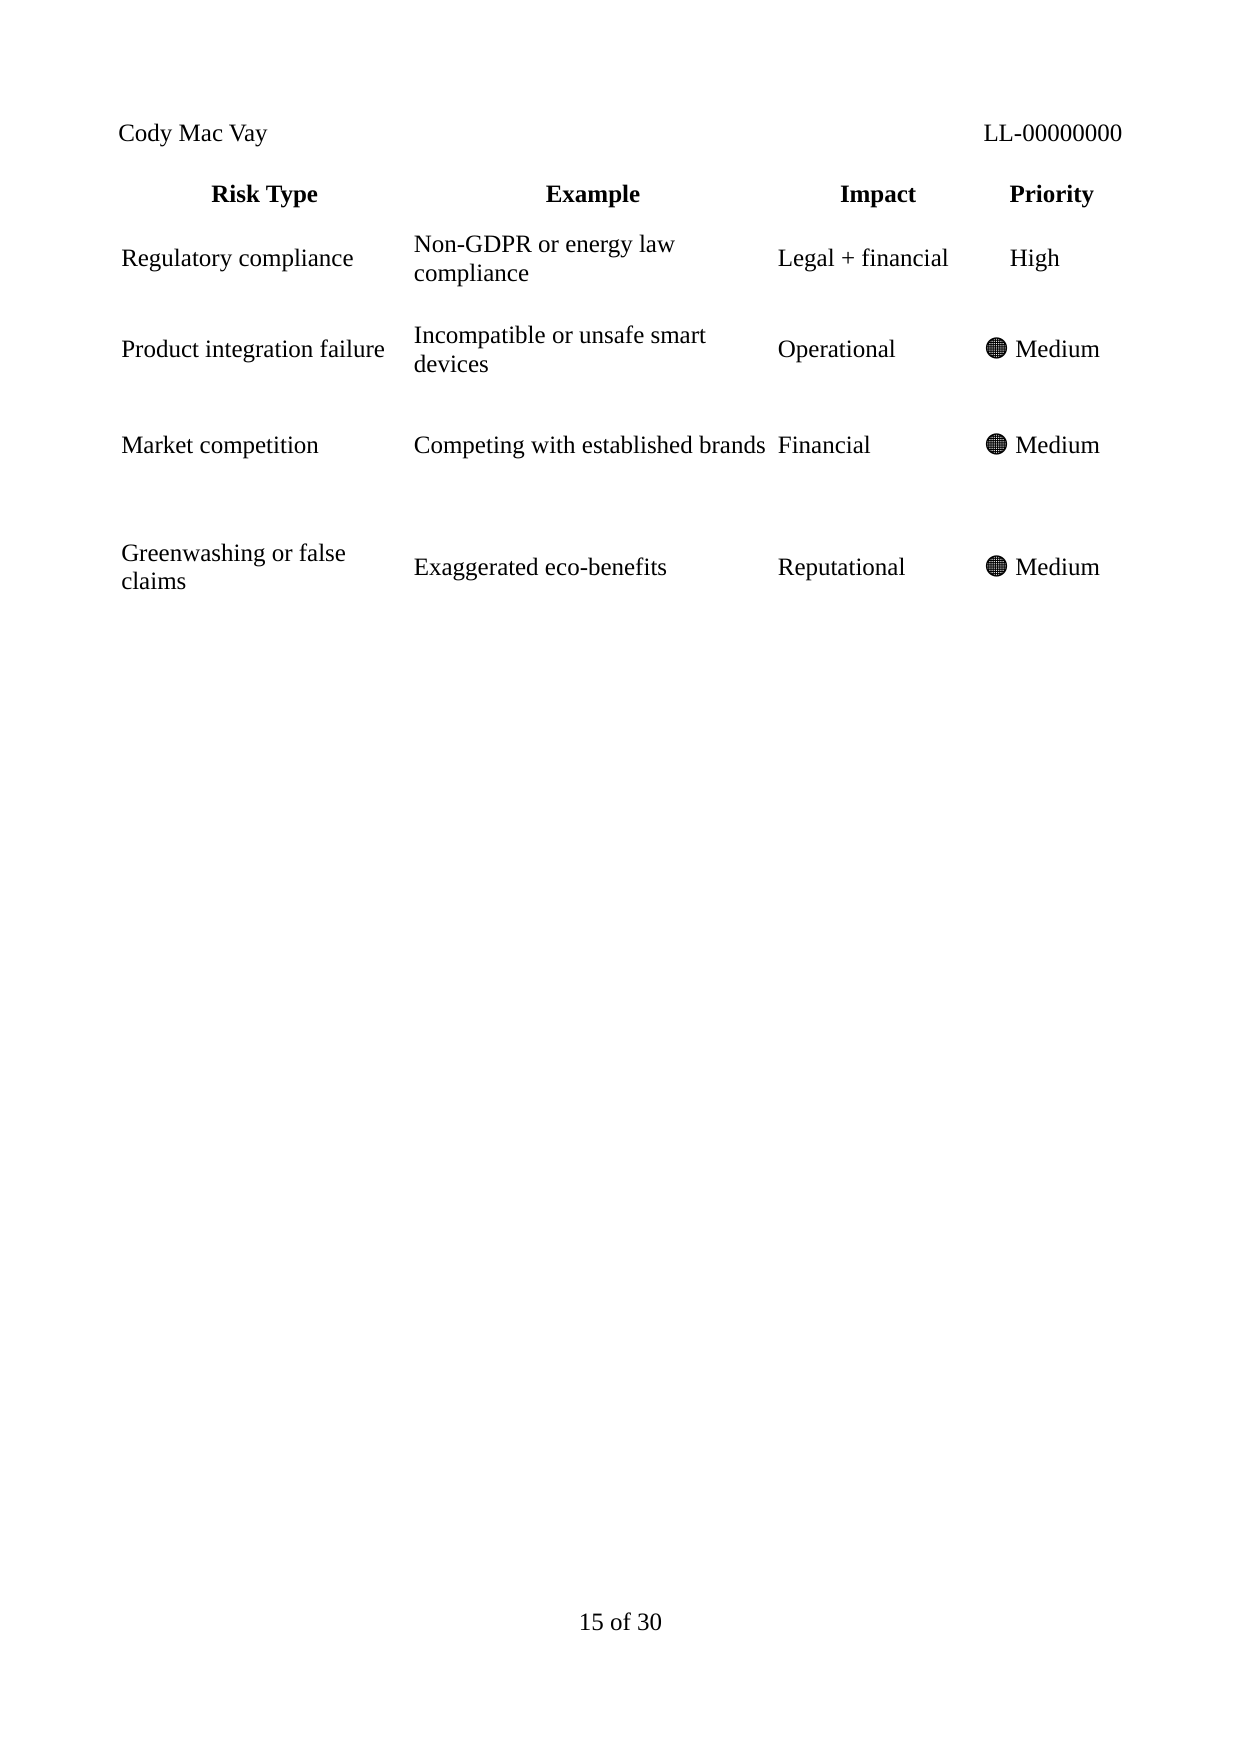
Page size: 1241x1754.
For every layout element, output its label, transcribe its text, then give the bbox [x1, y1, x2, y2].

table_cell Regulatory compliance [118, 211, 411, 304]
table_header Risk Type [118, 176, 411, 211]
table_cell Product integration failure [118, 305, 411, 393]
table_cell Non-GDPR or energy law compliance [411, 211, 775, 304]
table_header Example [411, 176, 775, 211]
table_cell 🔴 High [981, 211, 1122, 304]
table_cell 🟠 Medium [981, 393, 1122, 496]
table_cell Exaggerated eco-benefits [411, 496, 775, 637]
table_cell 🟠 Medium [981, 305, 1122, 393]
table_cell Greenwashing or false claims [118, 496, 411, 637]
table_cell Reputational [775, 496, 981, 637]
table_cell Competing with established brands [411, 393, 775, 496]
table_cell Legal + financial [775, 211, 981, 304]
table_cell Operational [775, 305, 981, 393]
table_header Impact [775, 176, 981, 211]
table_cell 🟠 Medium [981, 496, 1122, 637]
table_header Priority [981, 176, 1122, 211]
table_cell Financial [775, 393, 981, 496]
table_cell Market competition [118, 393, 411, 496]
table_cell Incompatible or unsafe smart devices [411, 305, 775, 393]
